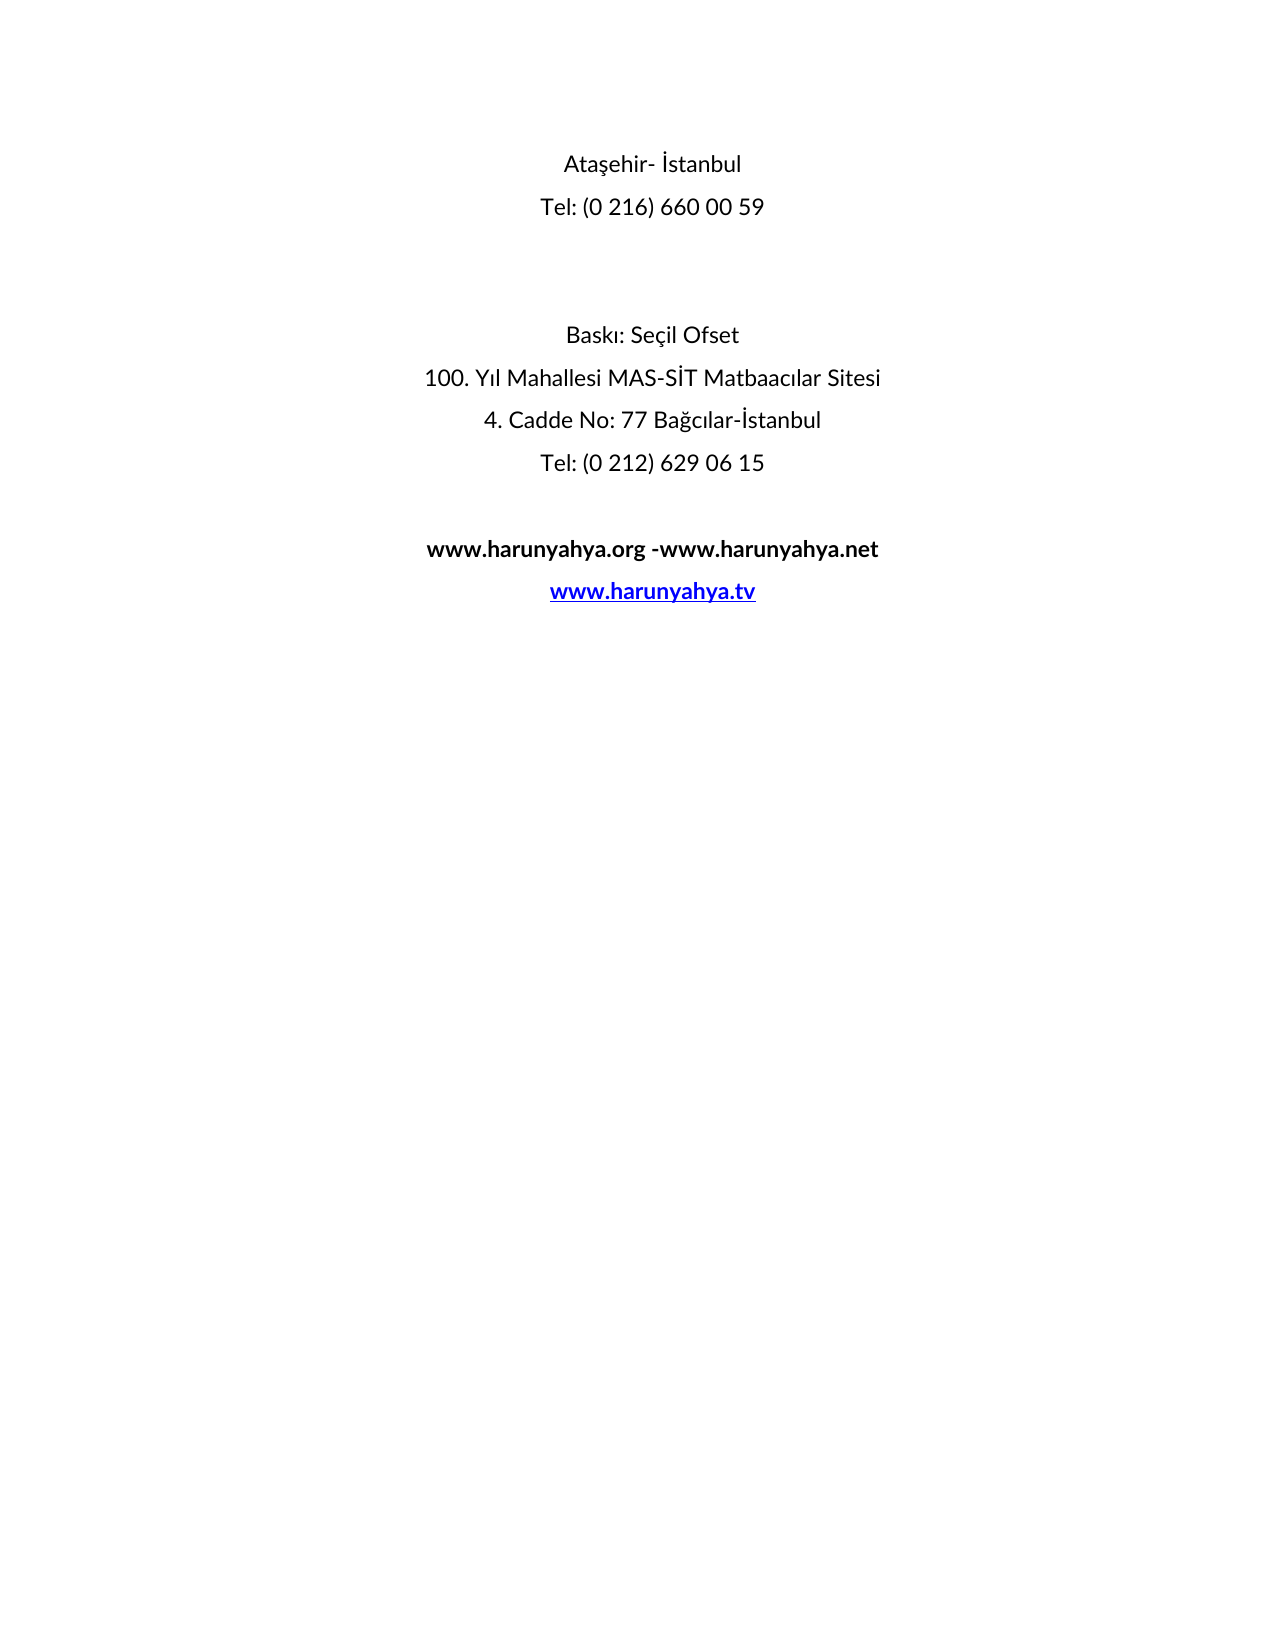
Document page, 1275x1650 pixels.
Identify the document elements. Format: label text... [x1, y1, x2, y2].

text 4. Cadde No: 77 Bağcılar-İstanbul [127, 406, 1177, 434]
text Baskı: Seçil Ofset [127, 321, 1177, 348]
text www.harunyahya.org -www.harunyahya.net [127, 534, 1177, 562]
text www.harunyahya.tv [127, 577, 1177, 604]
text Tel: (0 216) 660 00 59 [127, 193, 1177, 220]
text Ataşehir- İstanbul [127, 150, 1177, 177]
text Tel: (0 212) 629 06 15 [127, 449, 1177, 476]
text 100. Yıl Mahallesi MAS-SİT Matbaacılar Sitesi [127, 363, 1177, 391]
